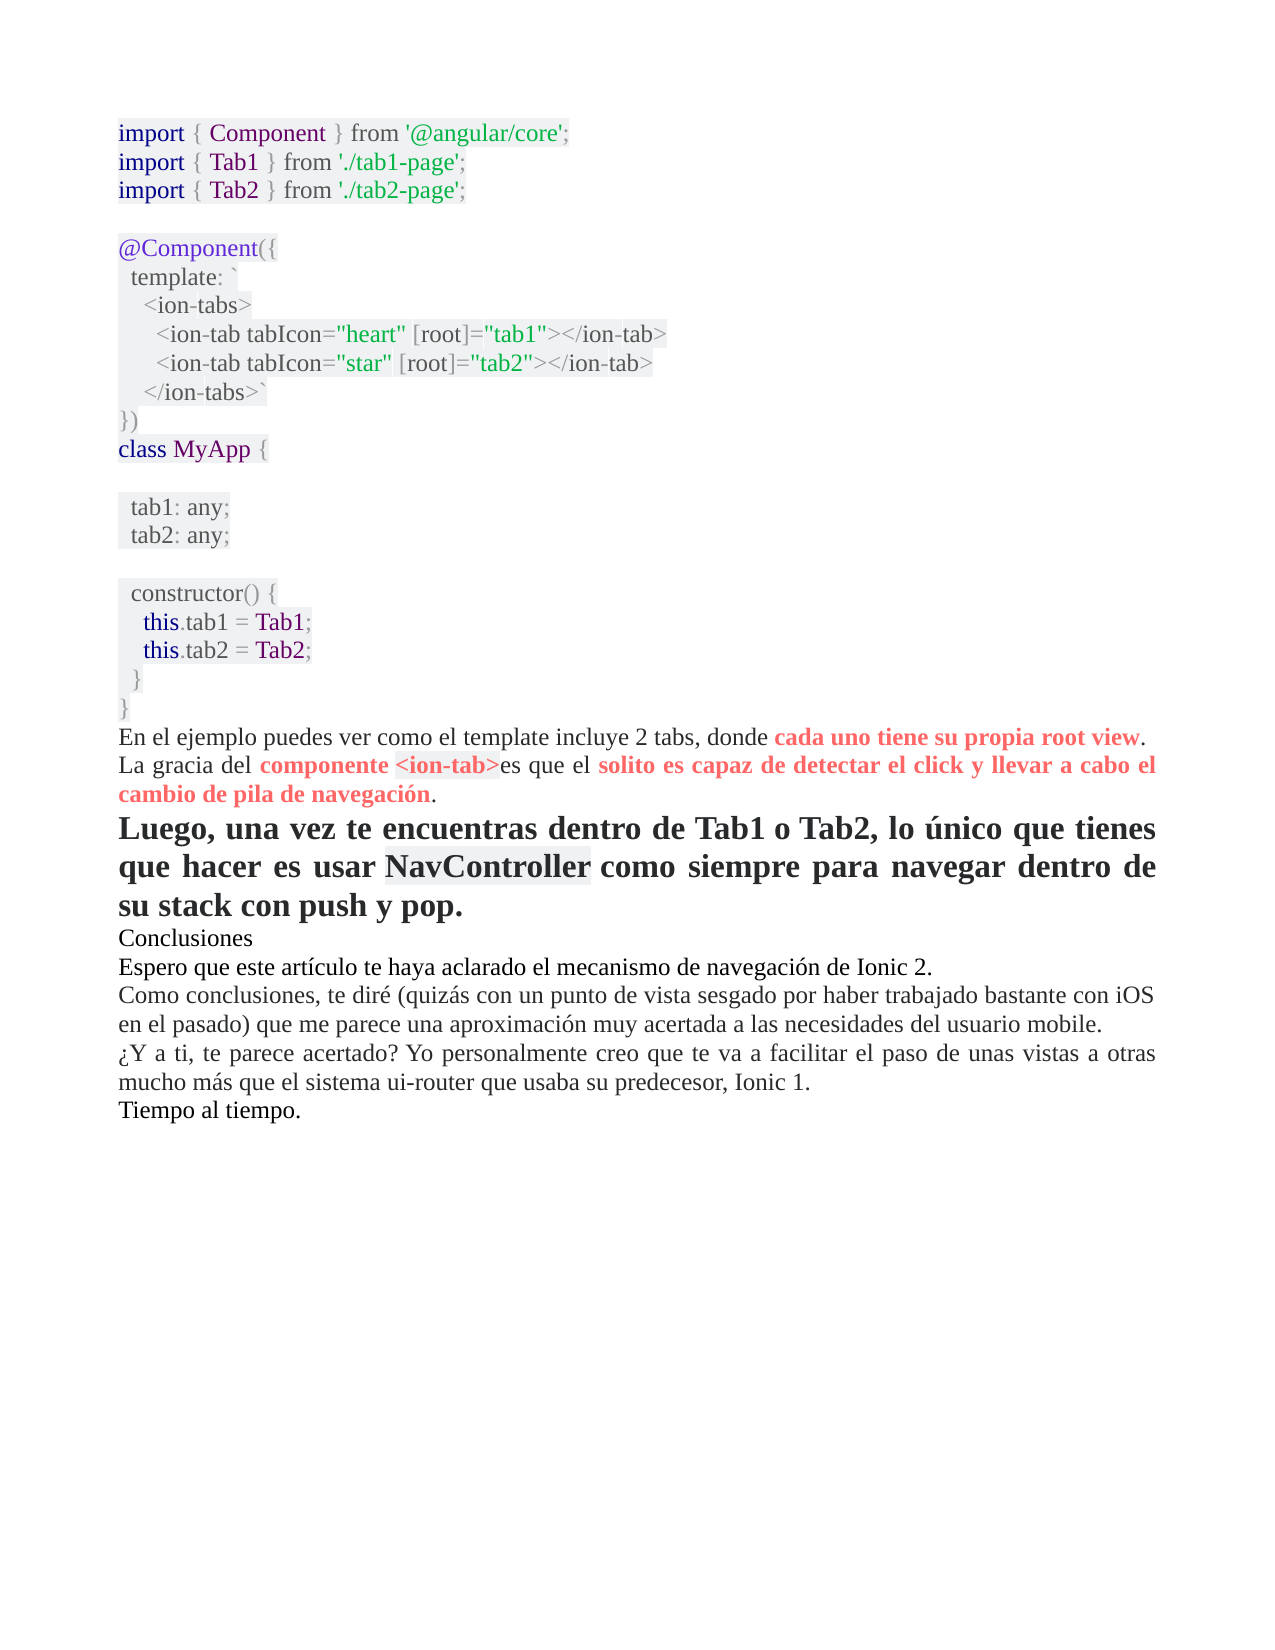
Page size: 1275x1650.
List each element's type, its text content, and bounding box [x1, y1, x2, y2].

text <ion-tab tabIcon="heart" [root]="tab1"></ion-tab> [118, 319, 1157, 348]
text tab1: any; [118, 492, 1157, 521]
text constructor() { [118, 578, 1157, 607]
text this.tab1 = Tab1; [118, 607, 1157, 636]
text La gracia del componente <ion-tab>es que el solito es capaz de detectar el click y llevar a cabo el cambio de pila de navegación. [118, 751, 1157, 808]
text En el ejemplo puedes ver como el template incluye 2 tabs, donde cada uno tiene su propia root view. [118, 722, 1157, 751]
text Tiempo al tiempo. [118, 1096, 1157, 1124]
text Luego, una vez te encuentras dentro de Tab1 o Tab2, lo único que tienes que hacer es usar NavController como siempre para navegar dentro de su stack con push y pop. [118, 808, 1157, 923]
text this.tab2 = Tab2; [118, 636, 1157, 664]
text template: ` [118, 262, 1157, 291]
text class MyApp { [118, 434, 1157, 463]
text import { Tab1 } from './tab1-page'; [118, 147, 1157, 176]
text <ion-tabs> [118, 291, 1157, 319]
text import { Tab2 } from './tab2-page'; [118, 176, 1157, 204]
text }) [118, 406, 1157, 434]
text Como conclusiones, te diré (quizás con un punto de vista sesgado por haber trabajado bastante con iOS en el pasado) que me parece una aproximación muy acertada a las necesidades del usuario mobile. [118, 981, 1157, 1038]
text ¿Y a ti, te parece acertado? Yo personalmente creo que te va a facilitar el paso de unas vistas a otras mucho más que el sistema ui-router que usaba su predecesor, Ionic 1. [118, 1038, 1157, 1096]
text </ion-tabs>` [118, 377, 1157, 406]
text <ion-tab tabIcon="star" [root]="tab2"></ion-tab> [118, 348, 1157, 377]
text import { Component } from '@angular/core'; [118, 118, 1157, 147]
text Espero que este artículo te haya aclarado el mecanismo de navegación de Ionic 2. [118, 952, 1157, 981]
text } [118, 664, 1157, 693]
text tab2: any; [118, 521, 1157, 549]
text } [118, 693, 1157, 722]
text Conclusiones [118, 923, 1157, 952]
text @Component({ [118, 233, 1157, 262]
